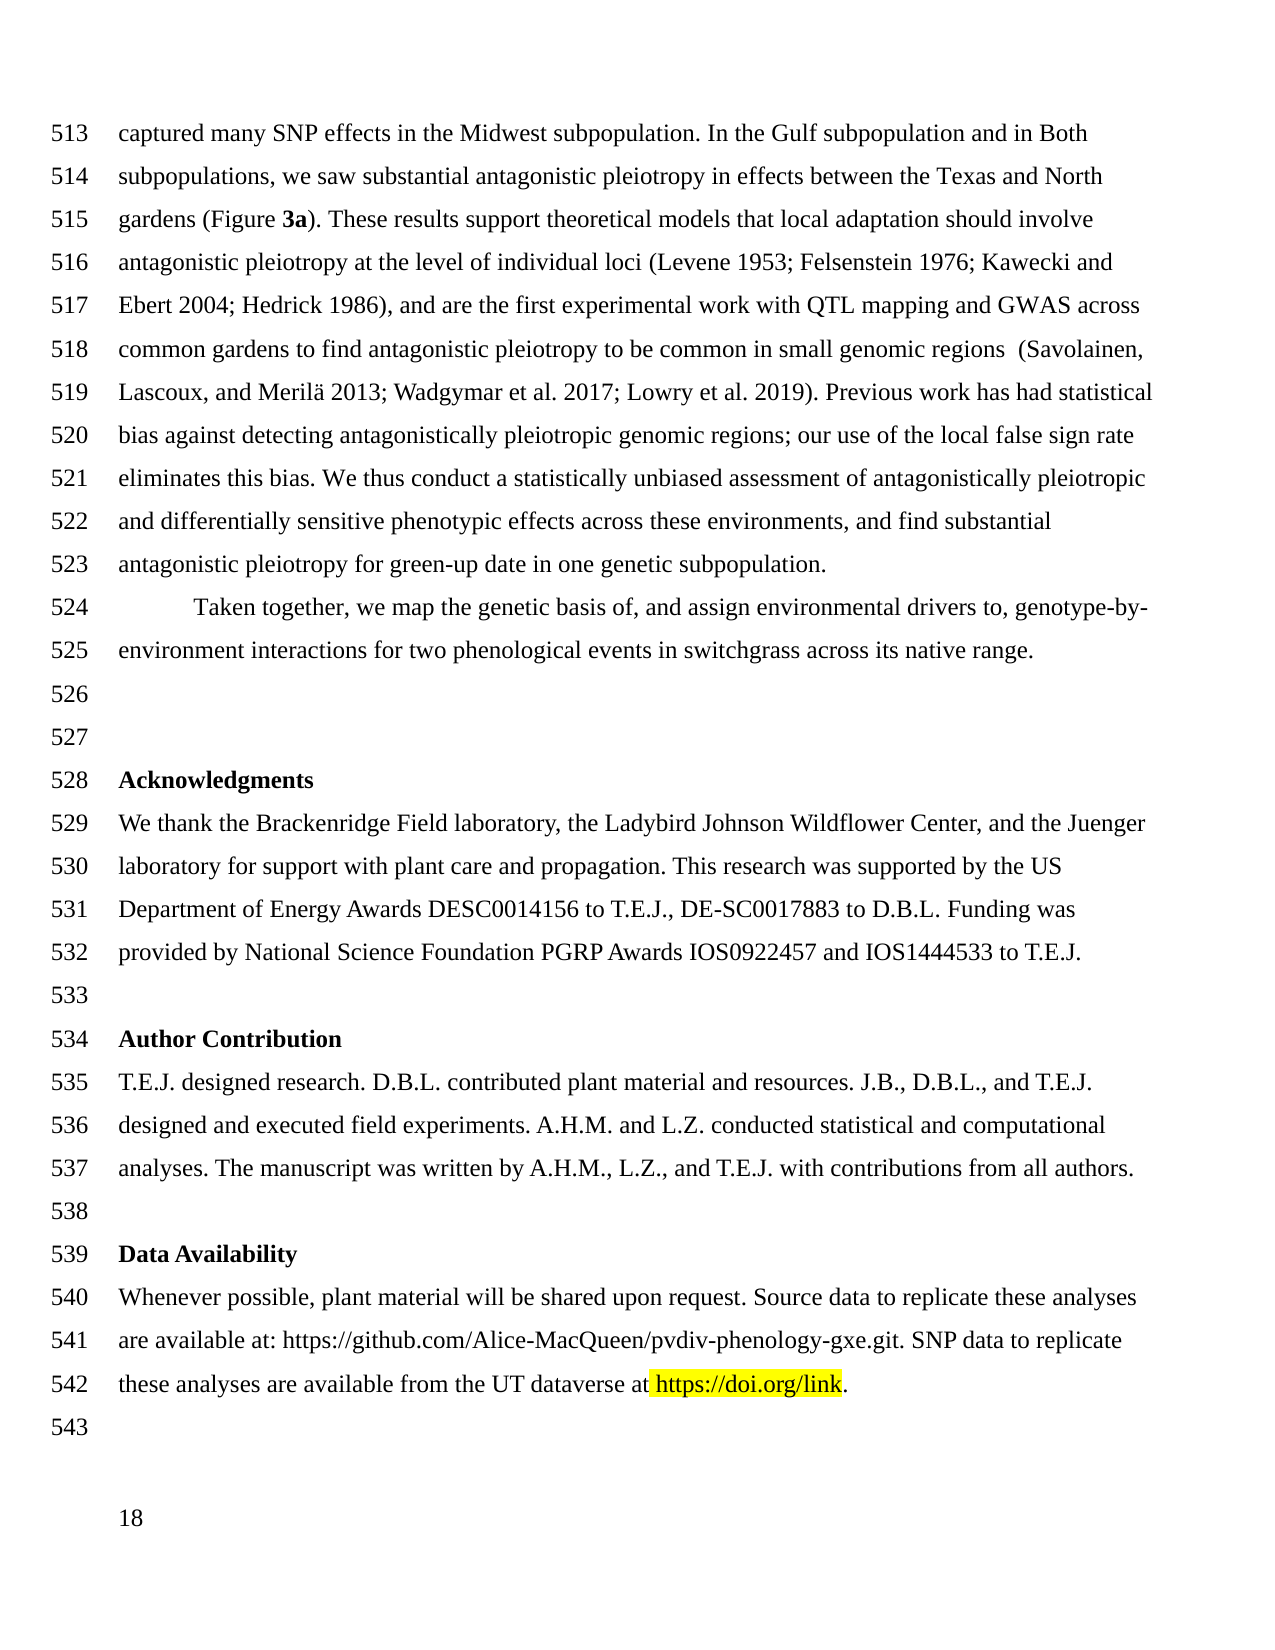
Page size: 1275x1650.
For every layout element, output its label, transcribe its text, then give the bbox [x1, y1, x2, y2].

text captured many SNP effects in the Midwest subpopulation. In the Gulf subpopulation and in Both subpopulations, we saw substantial antagonistic pleiotropy in effects between the Texas and North gardens (Figure 3a). These results support theoretical models that local adaptation should involve antagonistic pleiotropy at the level of individual loci (Levene 1953; Felsenstein 1976; Kawecki and Ebert 2004; Hedrick 1986), and are the first experimental work with QTL mapping and GWAS across common gardens to find antagonistic pleiotropy to be common in small genomic regions (Savolainen, Lascoux, and Merilä 2013; Wadgymar et al. 2017; Lowry et al. 2019). Previous work has had statistical bias against detecting antagonistically pleiotropic genomic regions; our use of the local false sign rate eliminates this bias. We thus conduct a statistically unbiased assessment of antagonistically pleiotropic and differentially sensitive phenotypic effects across these environments, and find substantial antagonistic pleiotropy for green-up date in one genetic subpopulation. [118, 118, 1157, 578]
text Data Availability [118, 1239, 1157, 1268]
text We thank the Brackenridge Field laboratory, the Ladybird Johnson Wildflower Center, and the Juenger laboratory for support with plant care and propagation. This research was supported by the US Department of Energy Awards DESC0014156 to T.E.J., DE-SC0017883 to D.B.L. Funding was provided by National Science Foundation PGRP Awards IOS0922457 and IOS1444533 to T.E.J. [118, 808, 1157, 966]
text Whenever possible, plant material will be shared upon request. Source data to replicate these analyses are available at: https://github.com/Alice-MacQueen/pvdiv-phenology-gxe.git. SNP data to replicate these analyses are available from the UT dataverse at https://doi.org/link. [118, 1282, 1157, 1397]
text Taken together, we map the genetic basis of, and assign environmental drivers to, genotype-by-environment interactions for two phenological events in switchgrass across its native range. [118, 592, 1157, 664]
text Acknowledgments [118, 765, 1157, 794]
text T.E.J. designed research. D.B.L. contributed plant material and resources. J.B., D.B.L., and T.E.J. designed and executed field experiments. A.H.M. and L.Z. conducted statistical and computational analyses. The manuscript was written by A.H.M., L.Z., and T.E.J. with contributions from all authors. [118, 1067, 1157, 1182]
text Author Contribution [118, 981, 1157, 1052]
